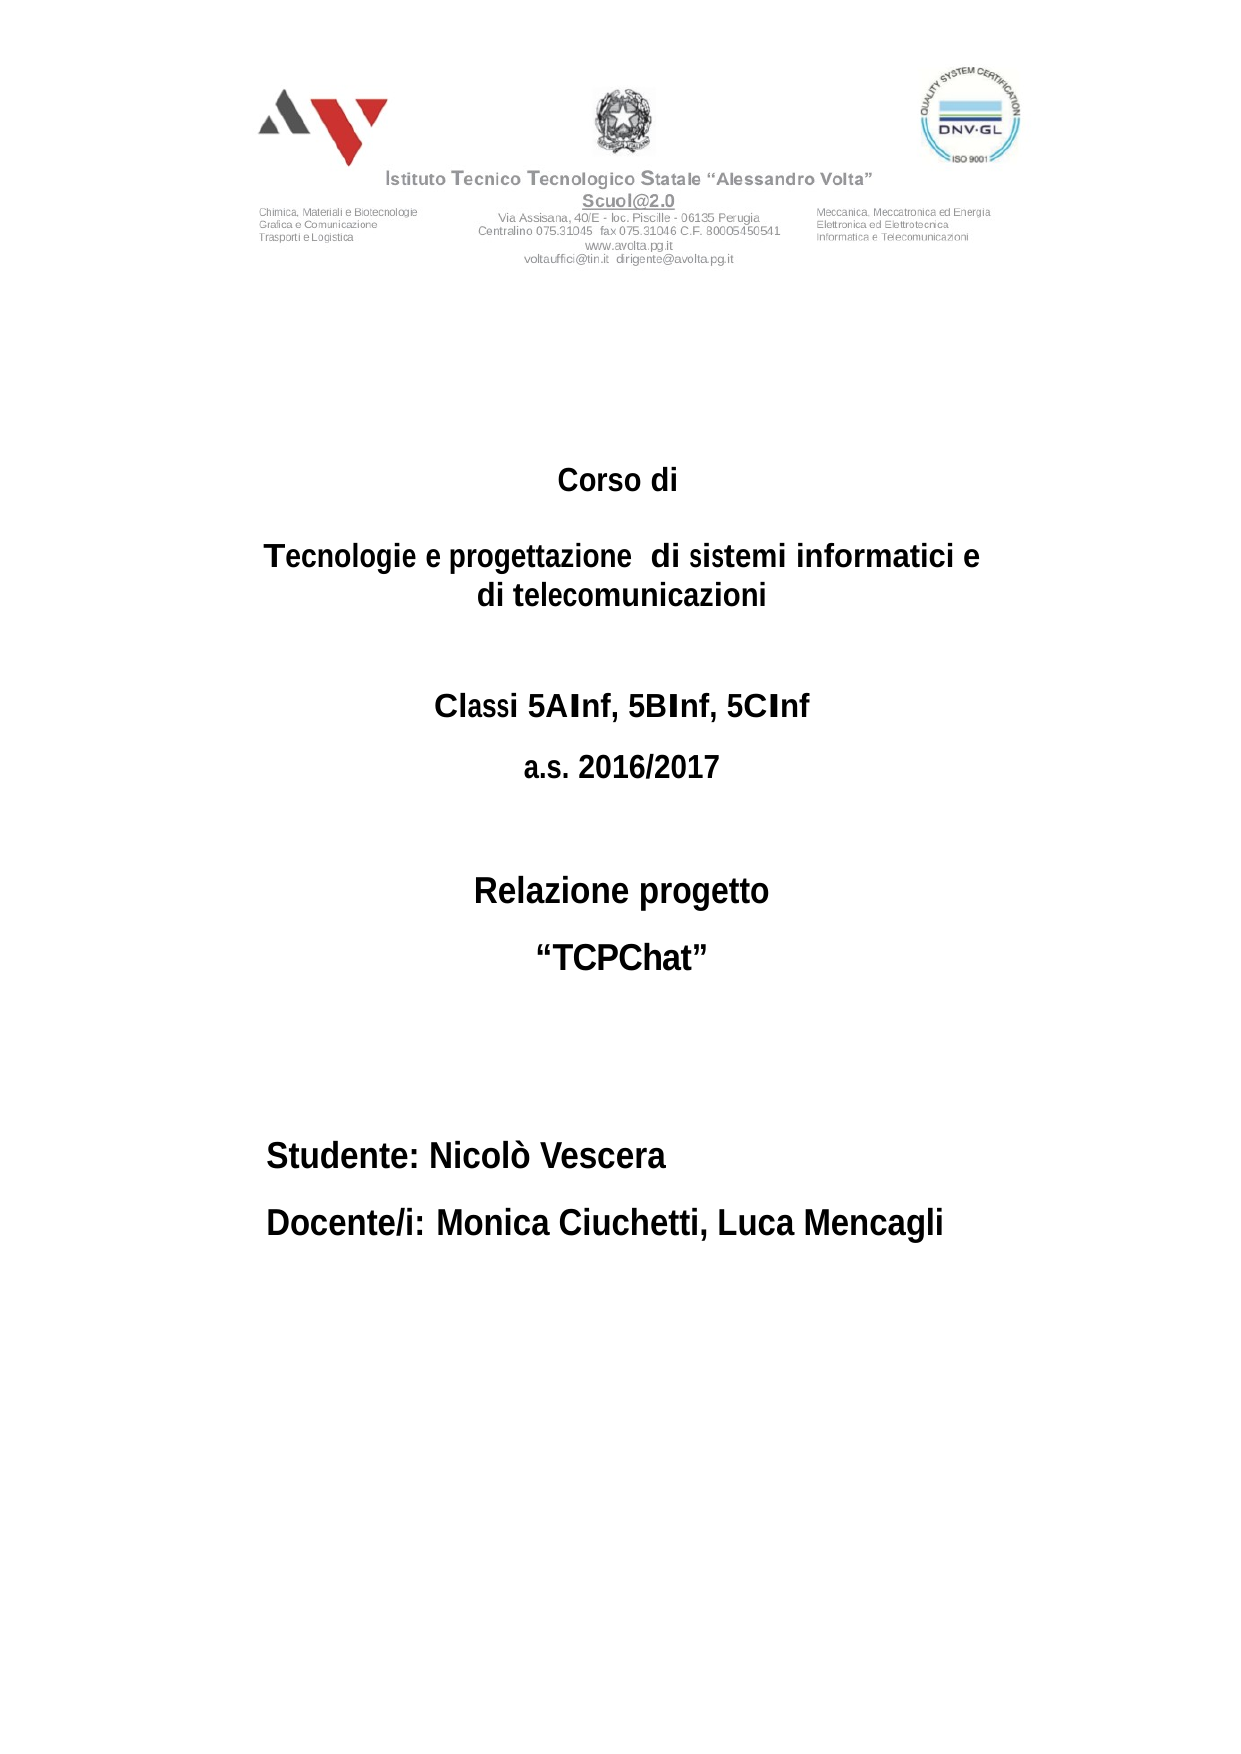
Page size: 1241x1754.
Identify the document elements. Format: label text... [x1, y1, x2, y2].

text Docente/i: Monica Ciuchetti, Luca Mencagli [266, 1200, 1067, 1243]
text Corso di [551, 460, 684, 499]
text “TCPChat” [448, 935, 795, 978]
text Studente: Nicolò Vescera [266, 1133, 1067, 1177]
text Classi 5AInf, 5BInf, 5CInf a.s. 2016/2017 [430, 686, 813, 785]
text Tecnologie e progettazione di sistemi informatici e di telecomunicazioni [245, 536, 998, 613]
picture [244, 56, 1037, 276]
text Relazione progetto [465, 868, 778, 912]
